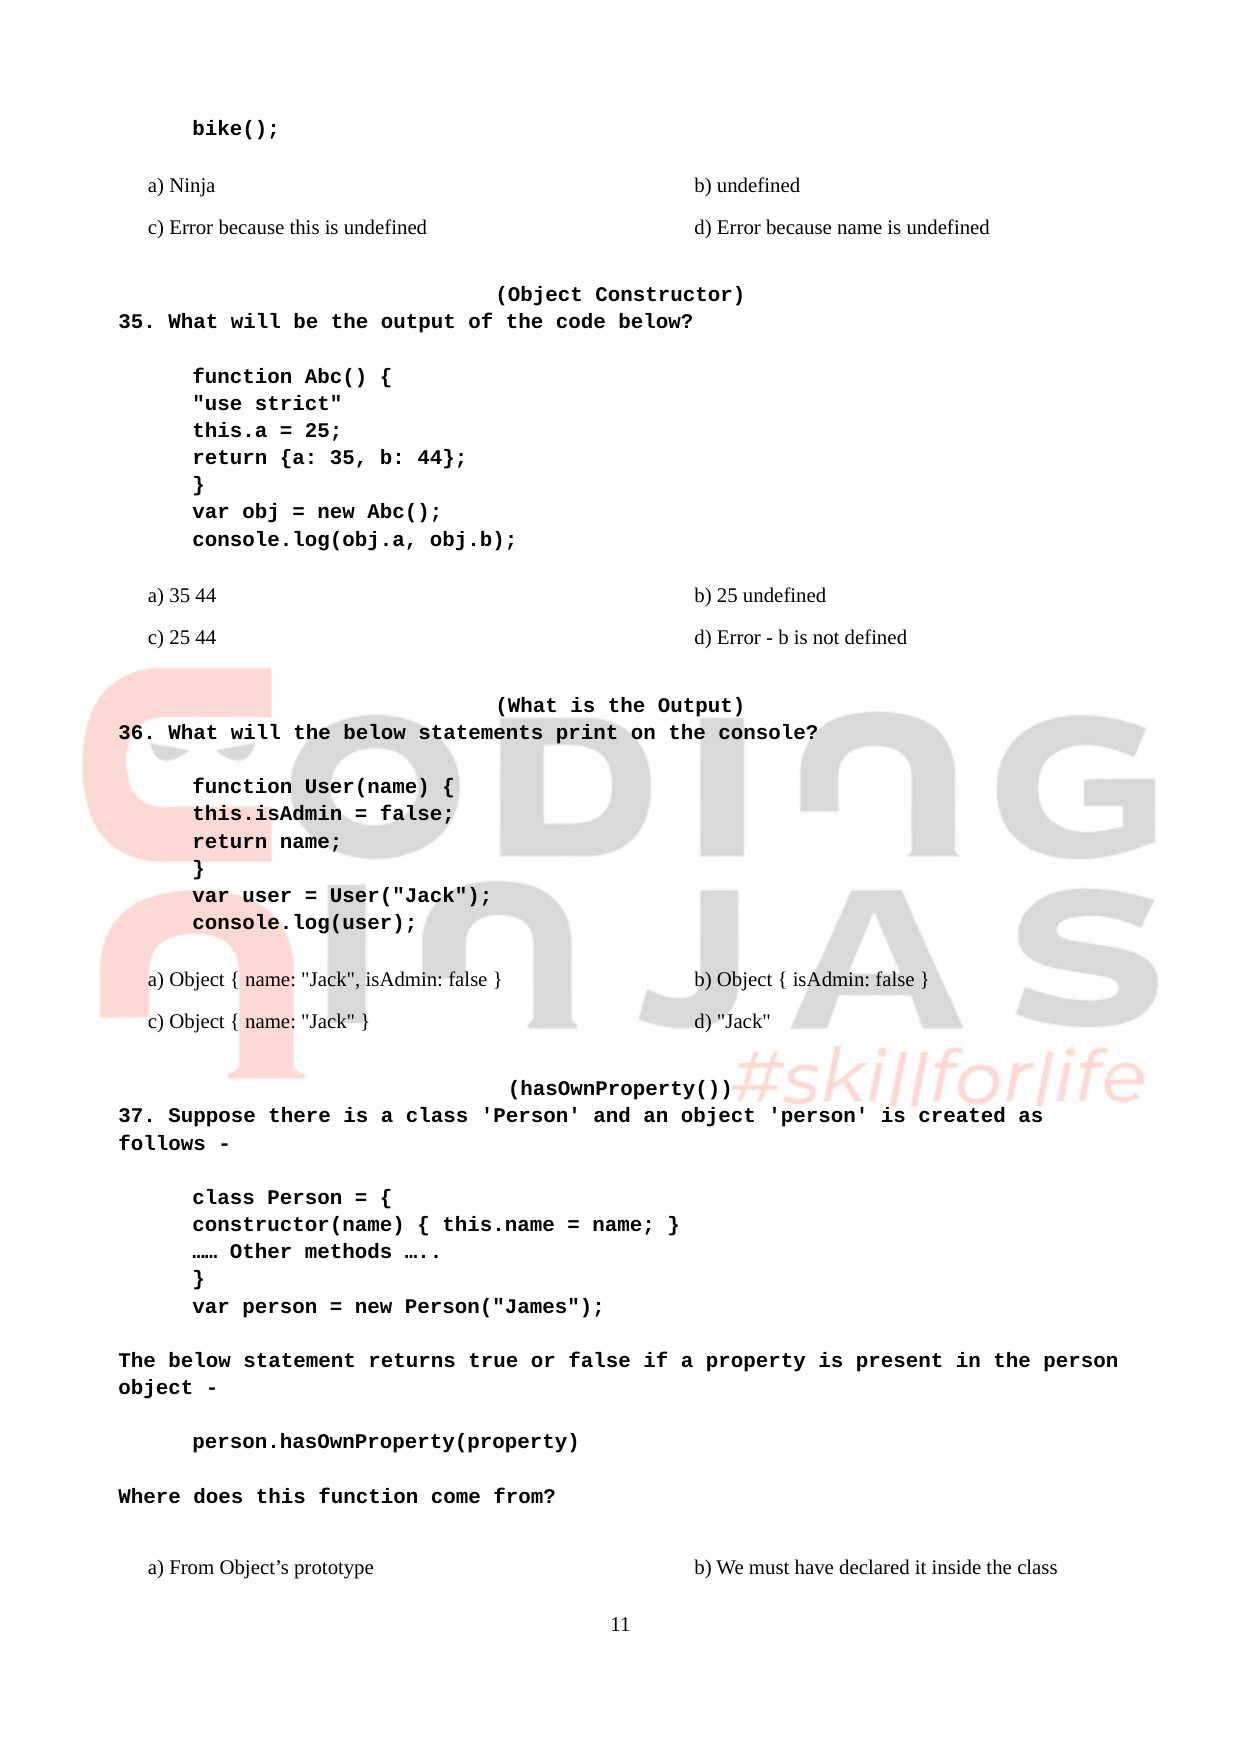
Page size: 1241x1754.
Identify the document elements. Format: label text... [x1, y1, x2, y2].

text var obj = new Abc(); [192, 502, 1122, 525]
text return {a: 35, b: 44}; [192, 447, 1122, 471]
text this.isAdmin = false; [192, 803, 1122, 827]
text this.a = 25; [192, 420, 1122, 444]
text Where does this function come from? [118, 1486, 1122, 1509]
text 35. What will be the output of the code below? [118, 311, 1122, 335]
text …… Other methods ….. [192, 1241, 1122, 1265]
text "use strict" [192, 393, 1122, 416]
text c) 25 44 d) Error - b is not defined [148, 625, 1122, 649]
text return name; [192, 831, 1122, 854]
text person.hasOwnProperty(property) [192, 1432, 1122, 1455]
text console.log(user); [192, 912, 1122, 936]
text var user = User("Jack"); [192, 885, 1122, 909]
text (What is the Output) [118, 695, 1122, 718]
text a) Object { name: "Jack", isAdmin: false } b) Object { isAdmin: false } [148, 967, 1122, 991]
text 37. Suppose there is a class 'Person' and an object 'person' is created as follows - [118, 1105, 1122, 1156]
text (hasOwnProperty()) [118, 1078, 1122, 1102]
text a) Ninja b) undefined [148, 172, 1122, 197]
text console.log(obj.a, obj.b); [192, 529, 1122, 552]
text class Person = { [192, 1187, 1122, 1211]
text bike(); [192, 118, 1122, 142]
text var person = new Person("James"); [192, 1296, 1122, 1319]
text The below statement returns true or false if a property is present in the person object - [118, 1350, 1122, 1401]
text a) From Object’s prototype b) We must have declared it inside the class [148, 1555, 1122, 1579]
text } [192, 858, 1122, 881]
text c) Object { name: "Jack" } d) "Jack" [148, 1009, 1122, 1033]
text } [192, 474, 1122, 498]
text function User(name) { [192, 776, 1122, 800]
text constructor(name) { this.name = name; } [192, 1214, 1122, 1238]
text (Object Constructor) [118, 284, 1122, 308]
text a) 35 44 b) 25 undefined [148, 583, 1122, 607]
text c) Error because this is undefined d) Error because name is undefined [148, 215, 1122, 239]
text function Abc() { [192, 366, 1122, 389]
text 36. What will the below statements print on the console? [118, 722, 1122, 746]
text } [192, 1268, 1122, 1292]
